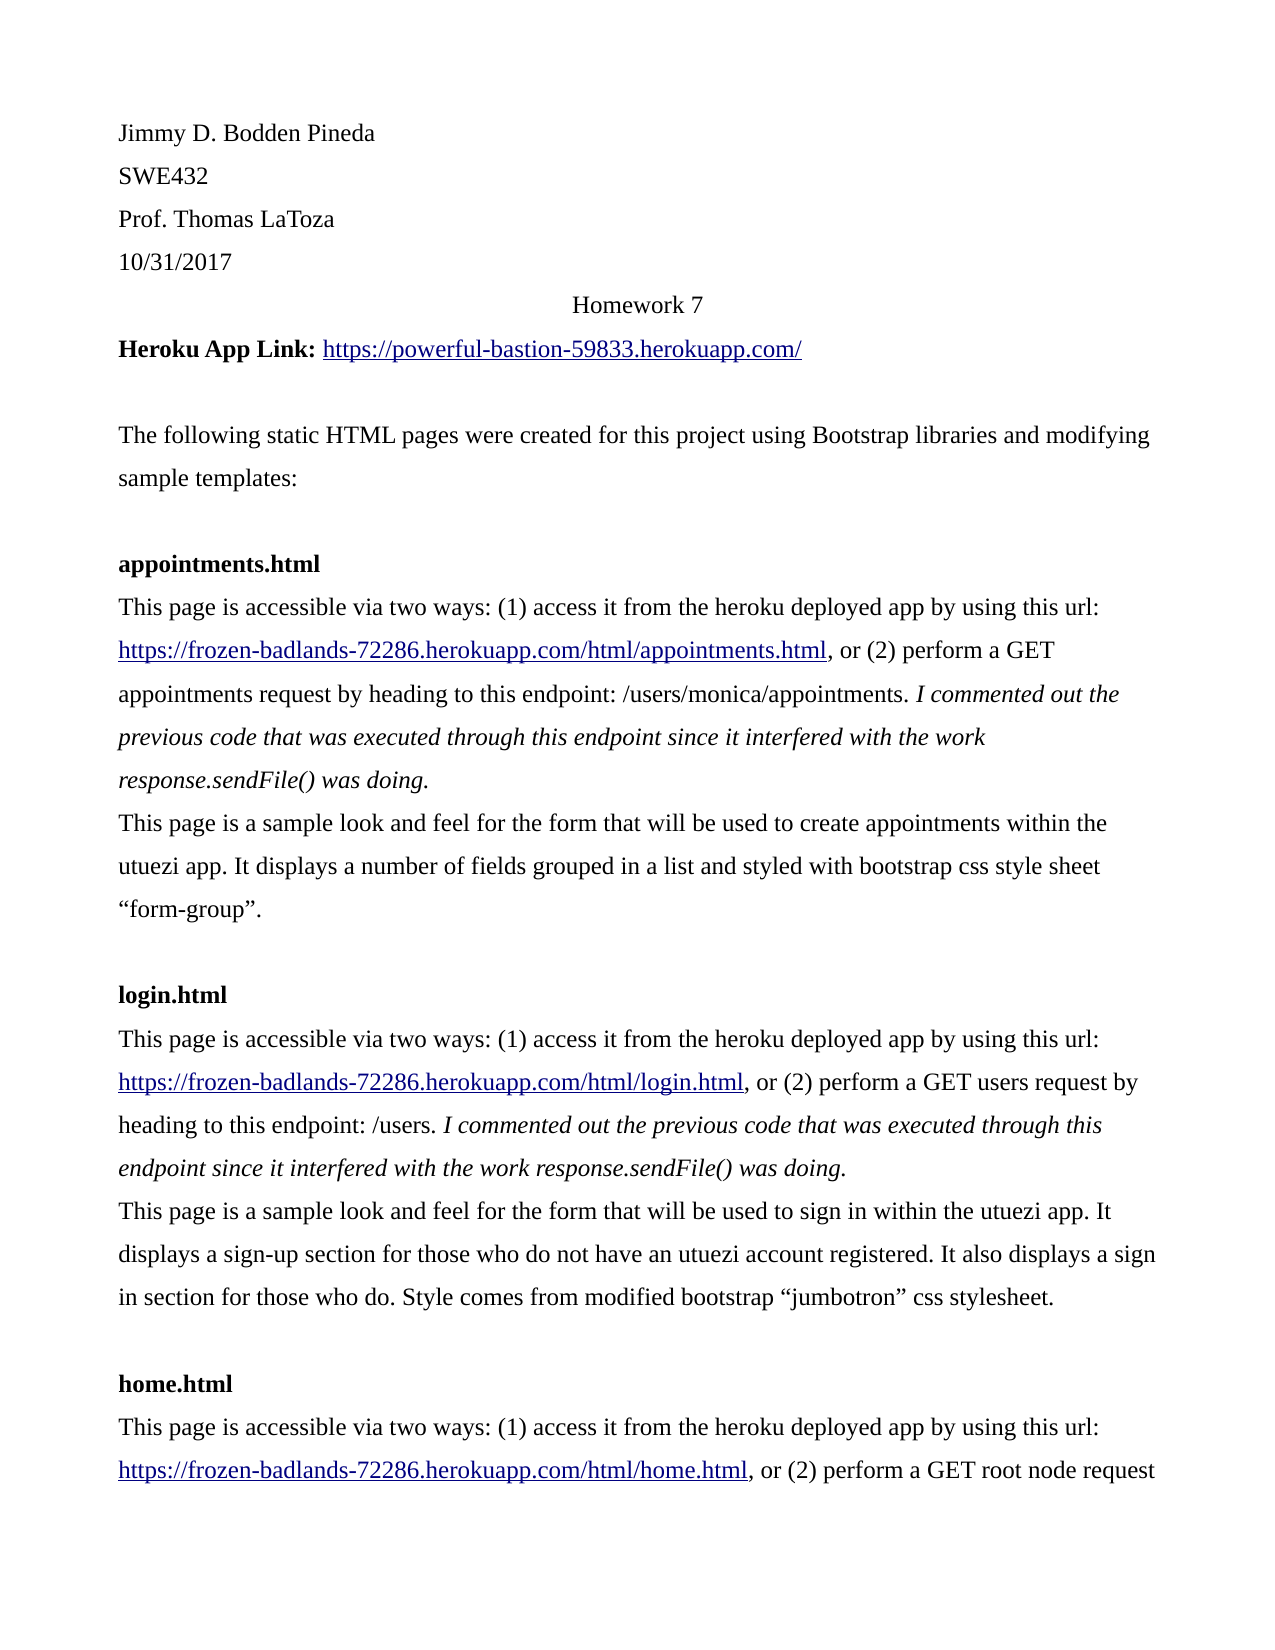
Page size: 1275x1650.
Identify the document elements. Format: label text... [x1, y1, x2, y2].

text appointments.html [118, 549, 1157, 578]
text This page is accessible via two ways: (1) access it from the heroku deployed app by using this url: https://frozen-badlands-72286.herokuapp.com/html/home.html, or (2) perform a GET root node request [118, 1412, 1157, 1484]
text This page is a sample look and feel for the form that will be used to sign in within the utuezi app. It displays a sign-up section for those who do not have an utuezi account registered. It also displays a sign in section for those who do. Style comes from modified bootstrap “jumbotron” css stylesheet. [118, 1196, 1157, 1311]
text This page is accessible via two ways: (1) access it from the heroku deployed app by using this url: https://frozen-badlands-72286.herokuapp.com/html/appointments.html, or (2) perform a GET appointments request by heading to this endpoint: /users/monica/appointments. I commented out the previous code that was executed through this endpoint since it interfered with the work response.sendFile() was doing. [118, 592, 1157, 794]
text This page is a sample look and feel for the form that will be used to create appointments within the utuezi app. It displays a number of fields grouped in a list and styled with bootstrap css style sheet “form-group”. [118, 808, 1157, 923]
text home.html [118, 1369, 1157, 1397]
text 10/31/2017 [118, 247, 1157, 276]
text login.html [118, 981, 1157, 1009]
text Homework 7 [118, 291, 1157, 319]
text Heroku App Link: https://powerful-bastion-59833.herokuapp.com/ [118, 334, 1157, 362]
text Prof. Thomas LaToza [118, 204, 1157, 233]
text This page is accessible via two ways: (1) access it from the heroku deployed app by using this url: https://frozen-badlands-72286.herokuapp.com/html/login.html, or (2) perform a GET users request by heading to this endpoint: /users. I commented out the previous code that was executed through this endpoint since it interfered with the work response.sendFile() was doing. [118, 1024, 1157, 1182]
text SWE432 [118, 161, 1157, 190]
text The following static HTML pages were created for this project using Bootstrap libraries and modifying sample templates: [118, 420, 1157, 492]
text Jimmy D. Bodden Pineda [118, 118, 1157, 147]
